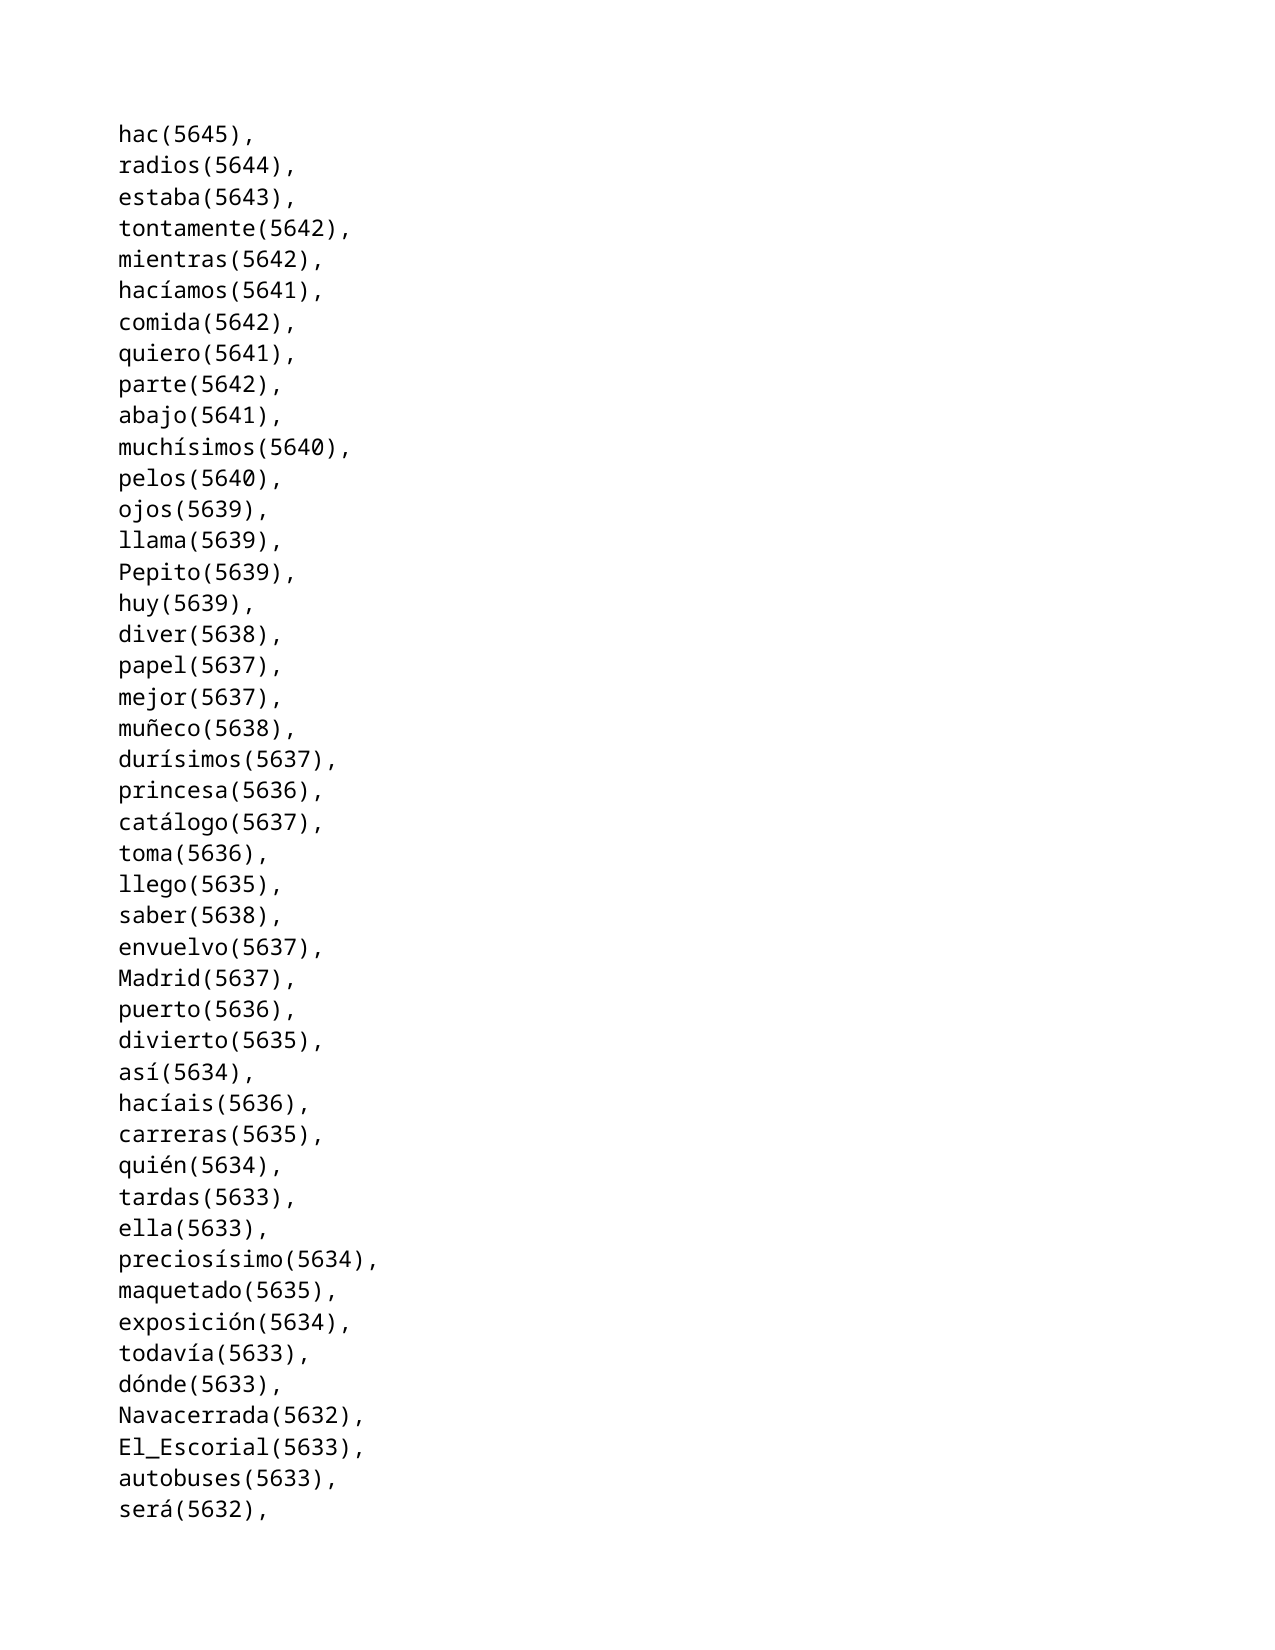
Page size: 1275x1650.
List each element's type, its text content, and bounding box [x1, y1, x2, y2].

text abajo(5641), [118, 399, 1157, 431]
text envuelvo(5637), [118, 931, 1157, 962]
text toma(5636), [118, 837, 1157, 868]
text muchísimos(5640), [118, 431, 1157, 462]
text así(5634), [118, 1056, 1157, 1087]
text papel(5637), [118, 649, 1157, 681]
text tardas(5633), [118, 1181, 1157, 1212]
text diver(5638), [118, 618, 1157, 649]
text dónde(5633), [118, 1368, 1157, 1399]
text durísimos(5637), [118, 743, 1157, 774]
text mientras(5642), [118, 243, 1157, 274]
text mejor(5637), [118, 681, 1157, 712]
text será(5632), [118, 1493, 1157, 1524]
text princesa(5636), [118, 774, 1157, 806]
text saber(5638), [118, 899, 1157, 931]
text Navacerrada(5632), [118, 1399, 1157, 1431]
text pelos(5640), [118, 462, 1157, 493]
text El_Escorial(5633), [118, 1431, 1157, 1462]
text quiero(5641), [118, 337, 1157, 368]
text quién(5634), [118, 1149, 1157, 1181]
text hac(5645), [118, 118, 1157, 149]
text comida(5642), [118, 306, 1157, 337]
text hacíais(5636), [118, 1087, 1157, 1118]
text puerto(5636), [118, 993, 1157, 1024]
text preciosísimo(5634), [118, 1243, 1157, 1274]
text maquetado(5635), [118, 1274, 1157, 1306]
text divierto(5635), [118, 1024, 1157, 1056]
text ojos(5639), [118, 493, 1157, 524]
text autobuses(5633), [118, 1462, 1157, 1493]
text catálogo(5637), [118, 806, 1157, 837]
text muñeco(5638), [118, 712, 1157, 743]
text Madrid(5637), [118, 962, 1157, 993]
text tontamente(5642), [118, 212, 1157, 243]
text carreras(5635), [118, 1118, 1157, 1149]
text todavía(5633), [118, 1337, 1157, 1368]
text exposición(5634), [118, 1306, 1157, 1337]
text llama(5639), [118, 524, 1157, 556]
text Pepito(5639), [118, 556, 1157, 587]
text hacíamos(5641), [118, 274, 1157, 306]
text llego(5635), [118, 868, 1157, 899]
text ella(5633), [118, 1212, 1157, 1243]
text parte(5642), [118, 368, 1157, 399]
text radios(5644), [118, 149, 1157, 181]
text estaba(5643), [118, 181, 1157, 212]
text huy(5639), [118, 587, 1157, 618]
